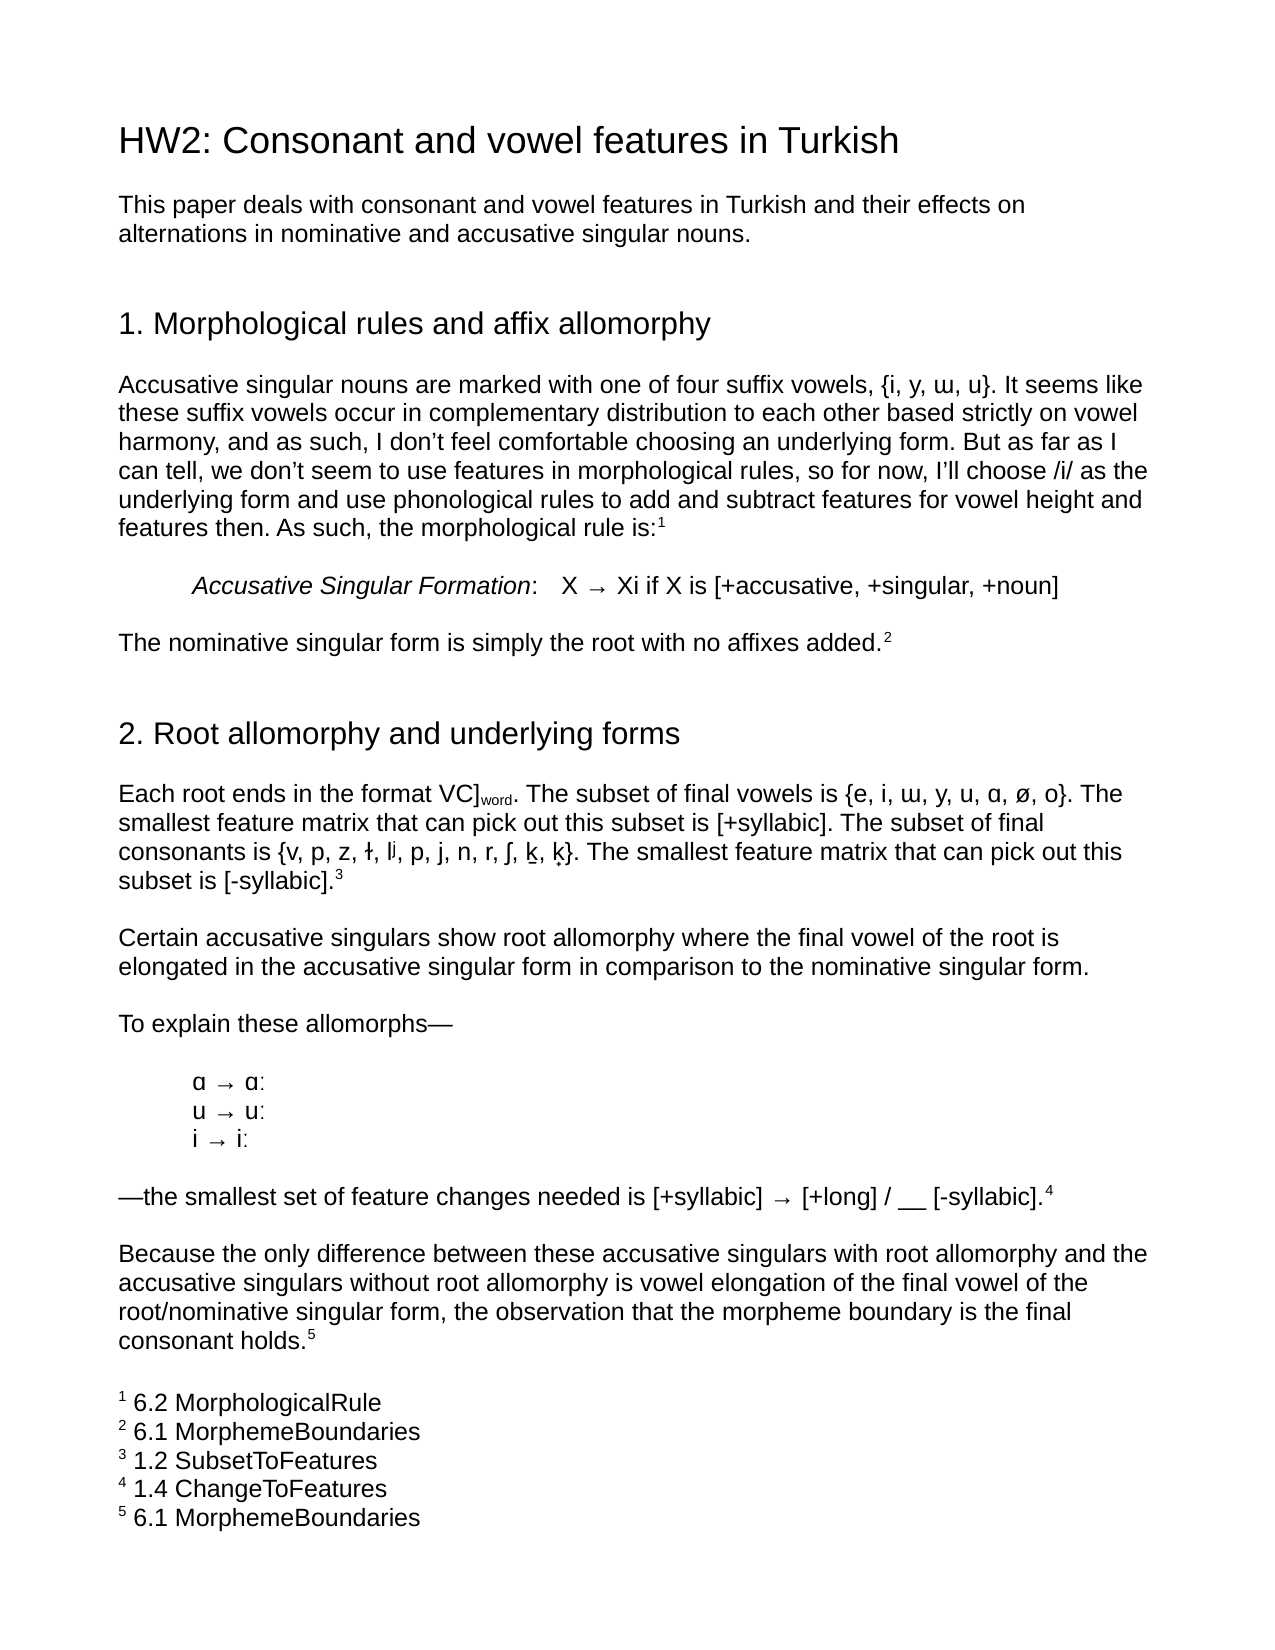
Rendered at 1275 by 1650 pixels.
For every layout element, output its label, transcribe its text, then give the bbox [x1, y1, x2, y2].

text Certain accusative singulars show root allomorphy where the final vowel of the root is elongated in the accusative singular form in comparison to the nominative singular form. [118, 923, 1157, 981]
text To explain these allomorphs— [118, 1009, 1157, 1038]
text Each root ends in the format VC]word. The subset of final vowels is {e, i, ɯ, y, u, ɑ, ø, o}. The smallest feature matrix that can pick out this subset is [+syllabic]. The subset of final consonants is {v, p, z, ɫ, lʲ, p, j, n, r, ʃ, k̠, k̟}. The smallest feature matrix that can pick out this subset is [-syllabic].3 [118, 779, 1157, 894]
text Accusative singular nouns are marked with one of four suffix vowels, {i, y, ɯ, u}. It seems like these suffix vowels occur in complementary distribution to each other based strictly on vowel harmony, and as such, I don’t feel comfortable choosing an underlying form. But as far as I can tell, we don’t seem to use features in morphological rules, so for now, I’ll choose /i/ as the underlying form and use phonological rules to add and subtract features for vowel height and features then. As such, the morphological rule is:1 [118, 370, 1157, 542]
text 1. Morphological rules and affix allomorphy [118, 305, 1157, 341]
text 2. Root allomorphy and underlying forms [118, 715, 1157, 751]
text ɑ → ɑː [118, 1067, 1157, 1096]
text i → iː [118, 1124, 1157, 1153]
text u → uː [118, 1096, 1157, 1124]
text —the smallest set of feature changes needed is [+syllabic] → [+long] / __ [-syllabic].4 [118, 1182, 1157, 1211]
text HW2: Consonant and vowel features in Turkish [118, 118, 1157, 161]
text This paper deals with consonant and vowel features in Turkish and their effects on alternations in nominative and accusative singular nouns. [118, 190, 1157, 247]
text The nominative singular form is simply the root with no affixes added.2 [118, 628, 1157, 657]
text Accusative Singular Formation: X → Xi if X is [+accusative, +singular, +noun] [118, 571, 1157, 600]
text Because the only difference between these accusative singulars with root allomorphy and the accusative singulars without root allomorphy is vowel elongation of the final vowel of the root/nominative singular form, the observation that the morpheme boundary is the final consonant holds.5 [118, 1239, 1157, 1354]
